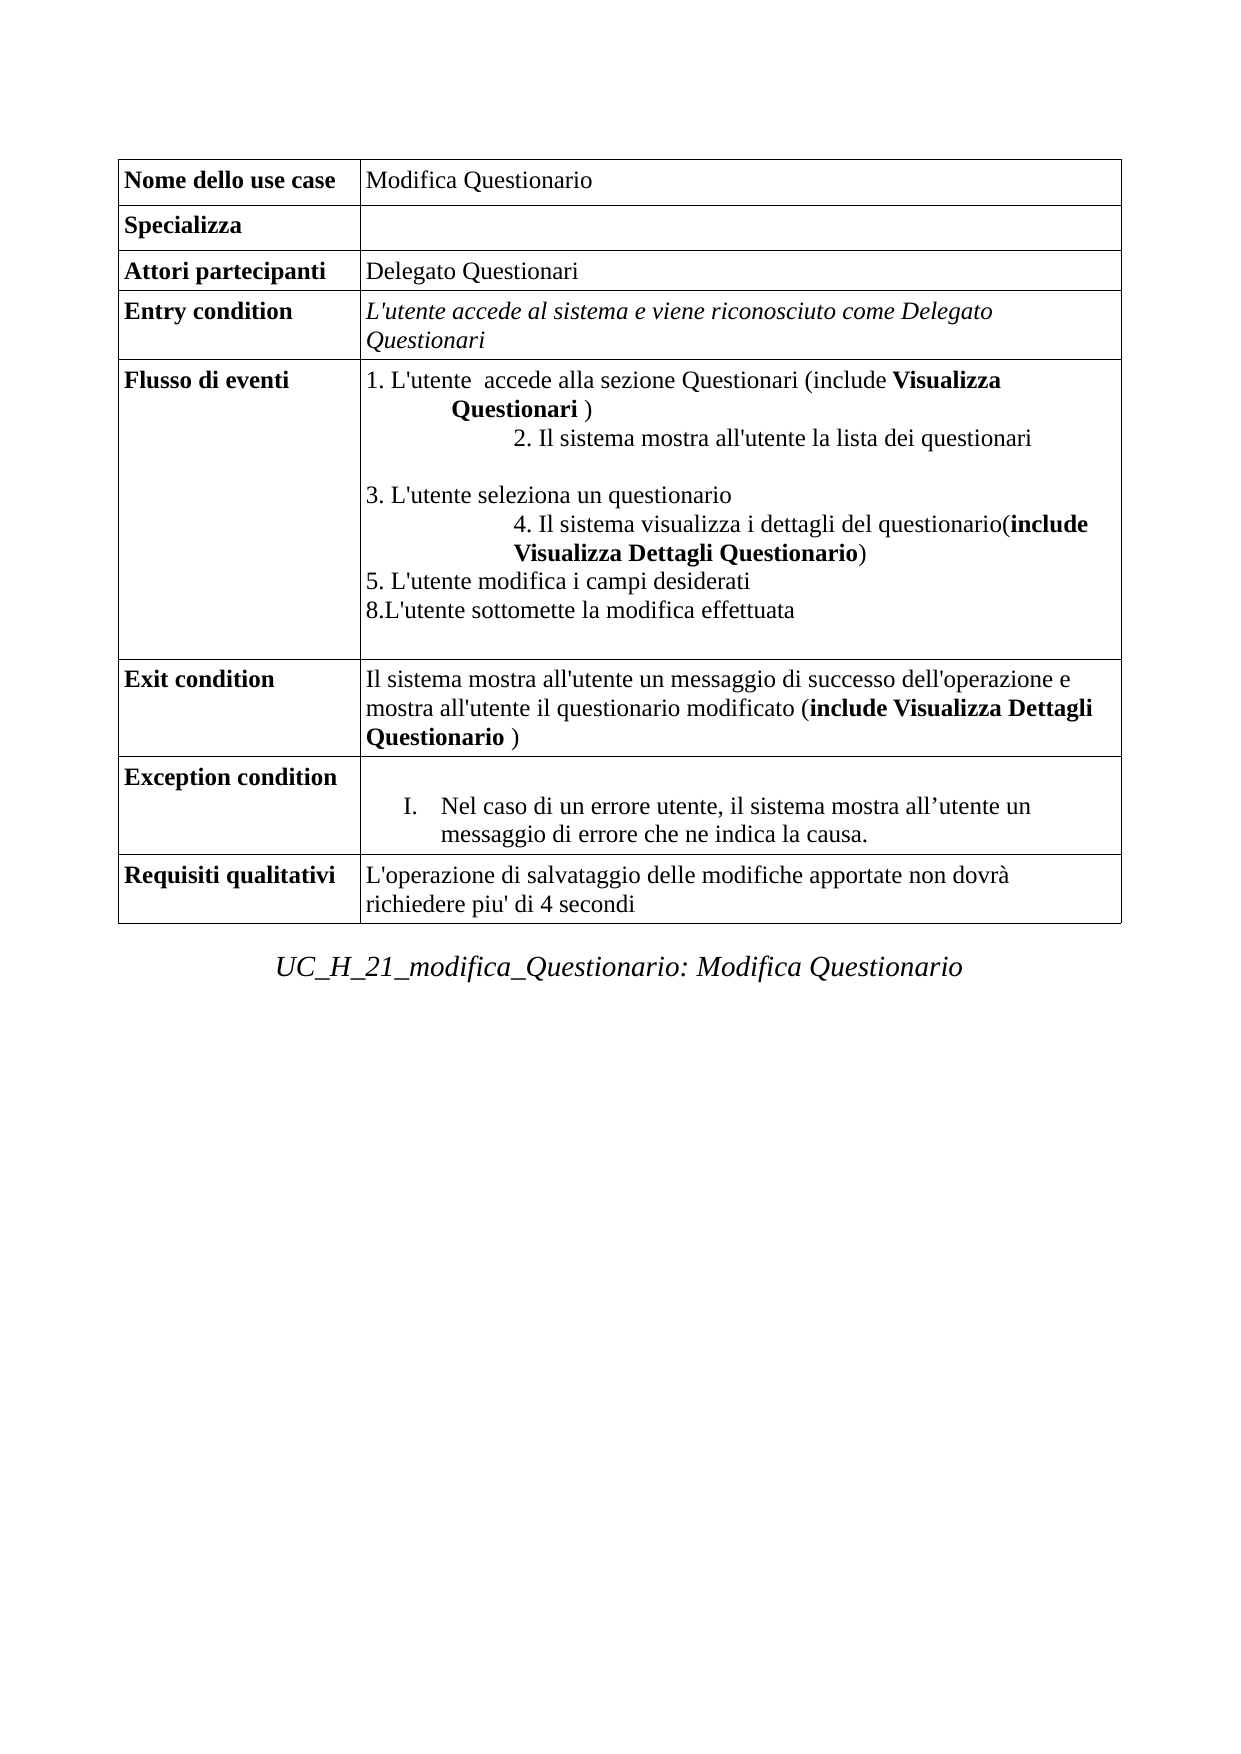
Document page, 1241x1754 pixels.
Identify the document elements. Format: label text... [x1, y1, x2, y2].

table_cell Attori partecipanti [119, 251, 360, 290]
table_cell Specializza [119, 206, 360, 250]
table_cell Il sistema mostra all'utente un messaggio di successo dell'operazione e mostra all'utente il questionario modificato (include Visualizza Dettagli Questionario ) [361, 660, 1121, 756]
table_cell Delegato Questionari [361, 251, 1121, 290]
table_cell L'utente accede al sistema e viene riconosciuto come Delegato Questionari [361, 291, 1121, 359]
table_cell Requisiti qualitativi [119, 855, 360, 923]
table_cell [361, 206, 1121, 250]
table_header Nome dello use case [119, 160, 360, 205]
table_cell Entry condition [119, 291, 360, 359]
table_cell L'operazione di salvataggio delle modifiche apportate non dovrà richiedere piu' di 4 secondi [361, 855, 1121, 923]
table_cell L'utente accede alla sezione Questionari (include Visualizza Questionari ) Il sistema mostra all'utente la lista dei questionari L'utente seleziona un questionario Il sistema visualizza i dettagli del questionario(include Visualizza Dettagli Questionario) L'utente modifica i campi desiderati 8.L'utente sottomette la modifica effettuata [361, 360, 1121, 658]
table_cell Nel caso di un errore utente, il sistema mostra all’utente un messaggio di errore che ne indica la causa. [361, 757, 1121, 854]
text UC_H_21_modifica_Questionario: Modifica Questionario [118, 949, 1122, 983]
table_cell Exception condition [119, 757, 360, 854]
table_cell Exit condition [119, 660, 360, 756]
table_header Modifica Questionario [361, 160, 1121, 205]
table_cell Flusso di eventi [119, 360, 360, 658]
